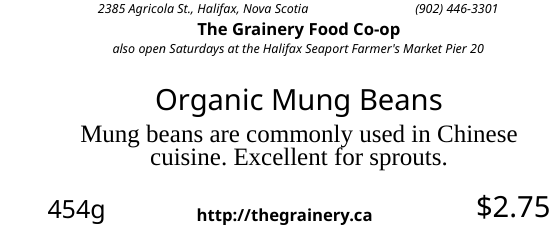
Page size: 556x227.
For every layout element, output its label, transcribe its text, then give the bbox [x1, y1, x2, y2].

table_cell Organic Mung Beans Mung beans are commonly used in Chinese cuisine. Excellent for sprouts. [47, 57, 550, 183]
table_cell http://thegrainery.ca [153, 184, 416, 226]
table_cell $2.75 [416, 184, 550, 226]
table_header 2385 Agricola St., Halifax, Nova Scotia (902) 446-3301 The Grainery Food Co-op also open Saturdays at the Halifax Seaport Farmer's Market Pier 20 [47, 0, 550, 57]
table_cell 454g [47, 184, 153, 226]
